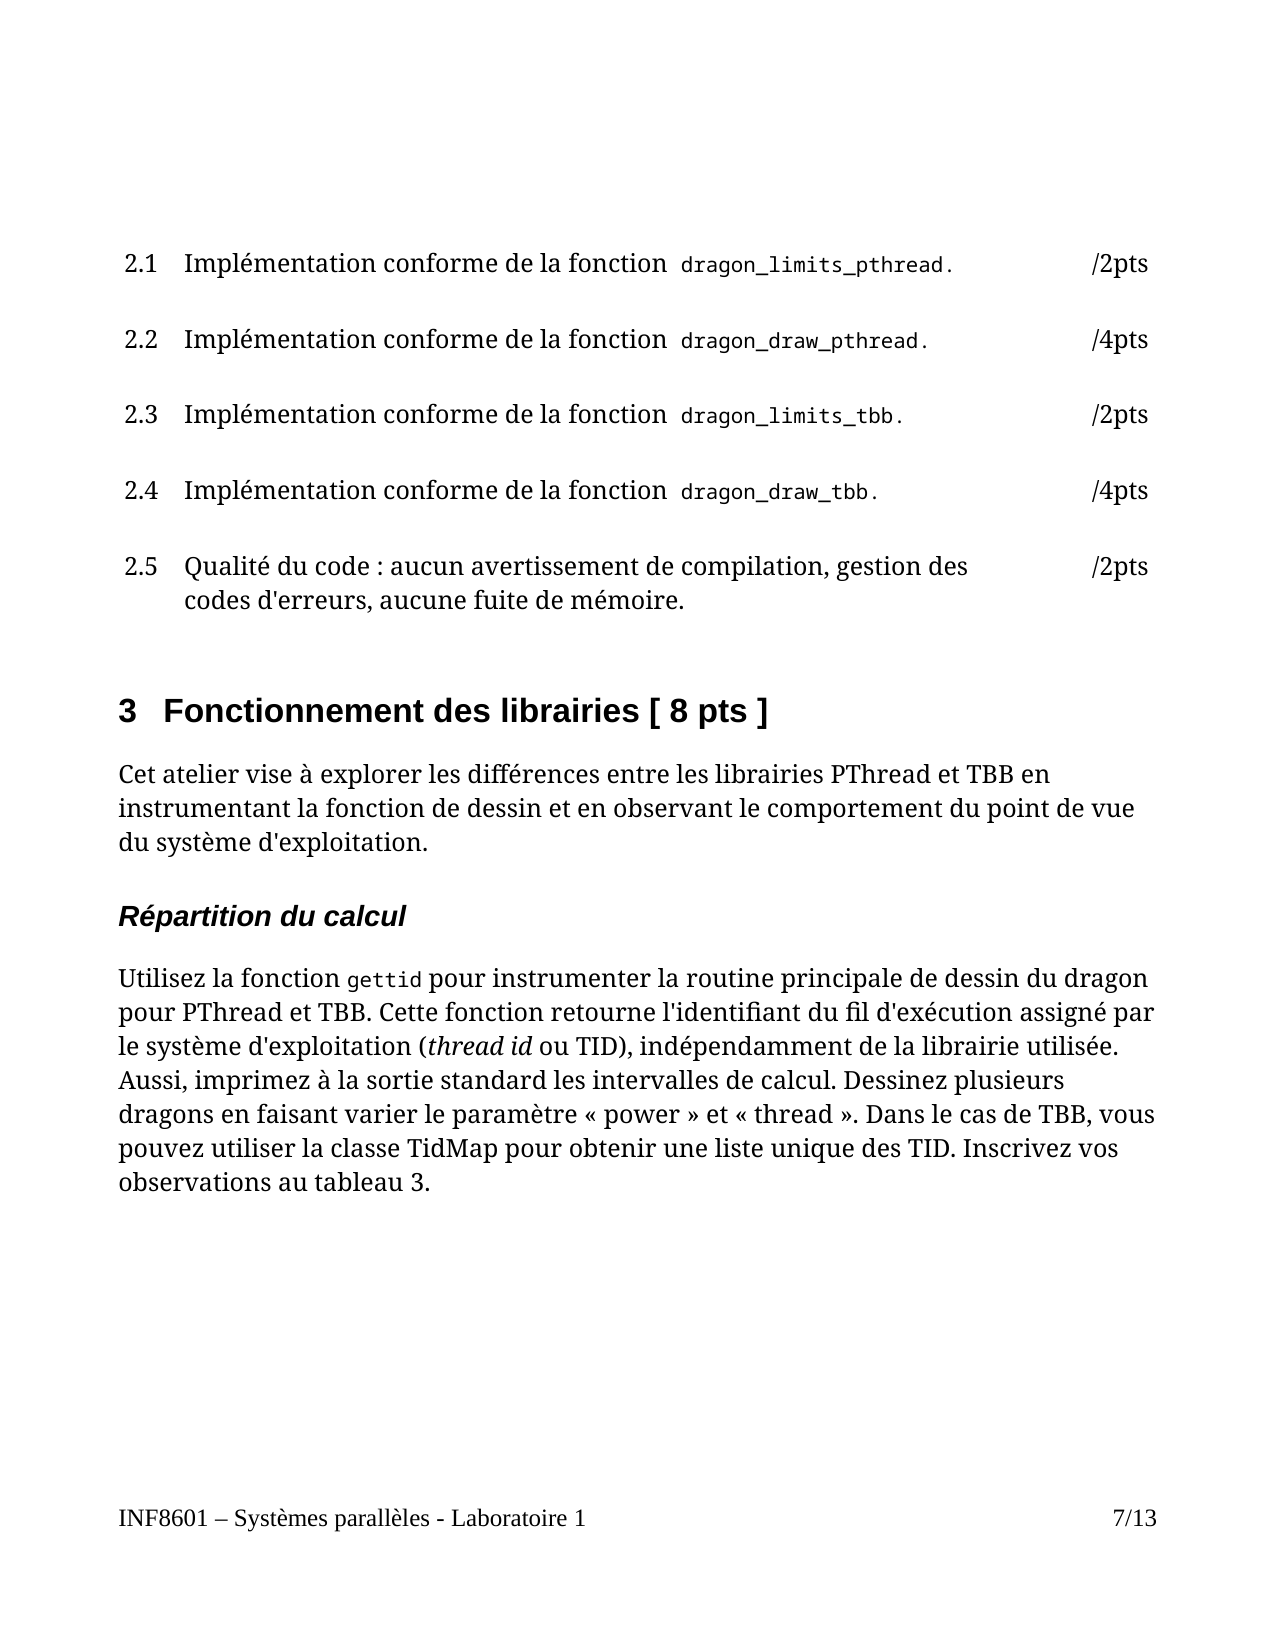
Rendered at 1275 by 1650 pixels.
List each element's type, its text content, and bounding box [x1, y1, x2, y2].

table_header Implémentation conforme de la fonction dragon_limits_pthread. [118, 225, 1006, 301]
table_cell [1006, 528, 1079, 637]
table_cell Implémentation conforme de la fonction dragon_draw_pthread. [118, 301, 1006, 376]
table_cell /2pts [1080, 376, 1157, 452]
table_cell Implémentation conforme de la fonction dragon_limits_tbb. [118, 376, 1006, 452]
text Utilisez la fonction gettid pour instrumenter la routine principale de dessin du dragon pour PThread et TBB. Cette fonction retourne l'identifiant du fil d'exécution assigné par le système d'exploitation (thread id ou TID), indépendamment de la librairie utilisée. Aussi, imprimez à la sortie standard les intervalles de calcul. Dessinez plusieurs dragons en faisant varier le paramètre « power » et « thread ». Dans le cas de TBB, vous pouvez utiliser la classe TidMap pour obtenir une liste unique des TID. Inscrivez vos observations au tableau 3. [118, 960, 1157, 1199]
table_cell /2pts [1080, 528, 1157, 637]
table_header [1006, 225, 1079, 301]
table_cell Qualité du code : aucun avertissement de compilation, gestion des codes d'erreurs, aucune fuite de mémoire. [118, 528, 1006, 637]
table_cell /4pts [1080, 452, 1157, 527]
subtitle Fonctionnement des librairies [ 8 pts ] [118, 691, 1157, 729]
table_cell [1006, 376, 1079, 452]
table_cell [1006, 301, 1079, 376]
subtitle Répartition du calcul [118, 899, 1157, 933]
table_cell [1006, 452, 1079, 527]
table_cell /4pts [1080, 301, 1157, 376]
table_cell Implémentation conforme de la fonction dragon_draw_tbb. [118, 452, 1006, 527]
text Cet atelier vise à explorer les différences entre les librairies PThread et TBB en instrumentant la fonction de dessin et en observant le comportement du point de vue du système d'exploitation. [118, 757, 1157, 859]
table_header /2pts [1080, 225, 1157, 301]
